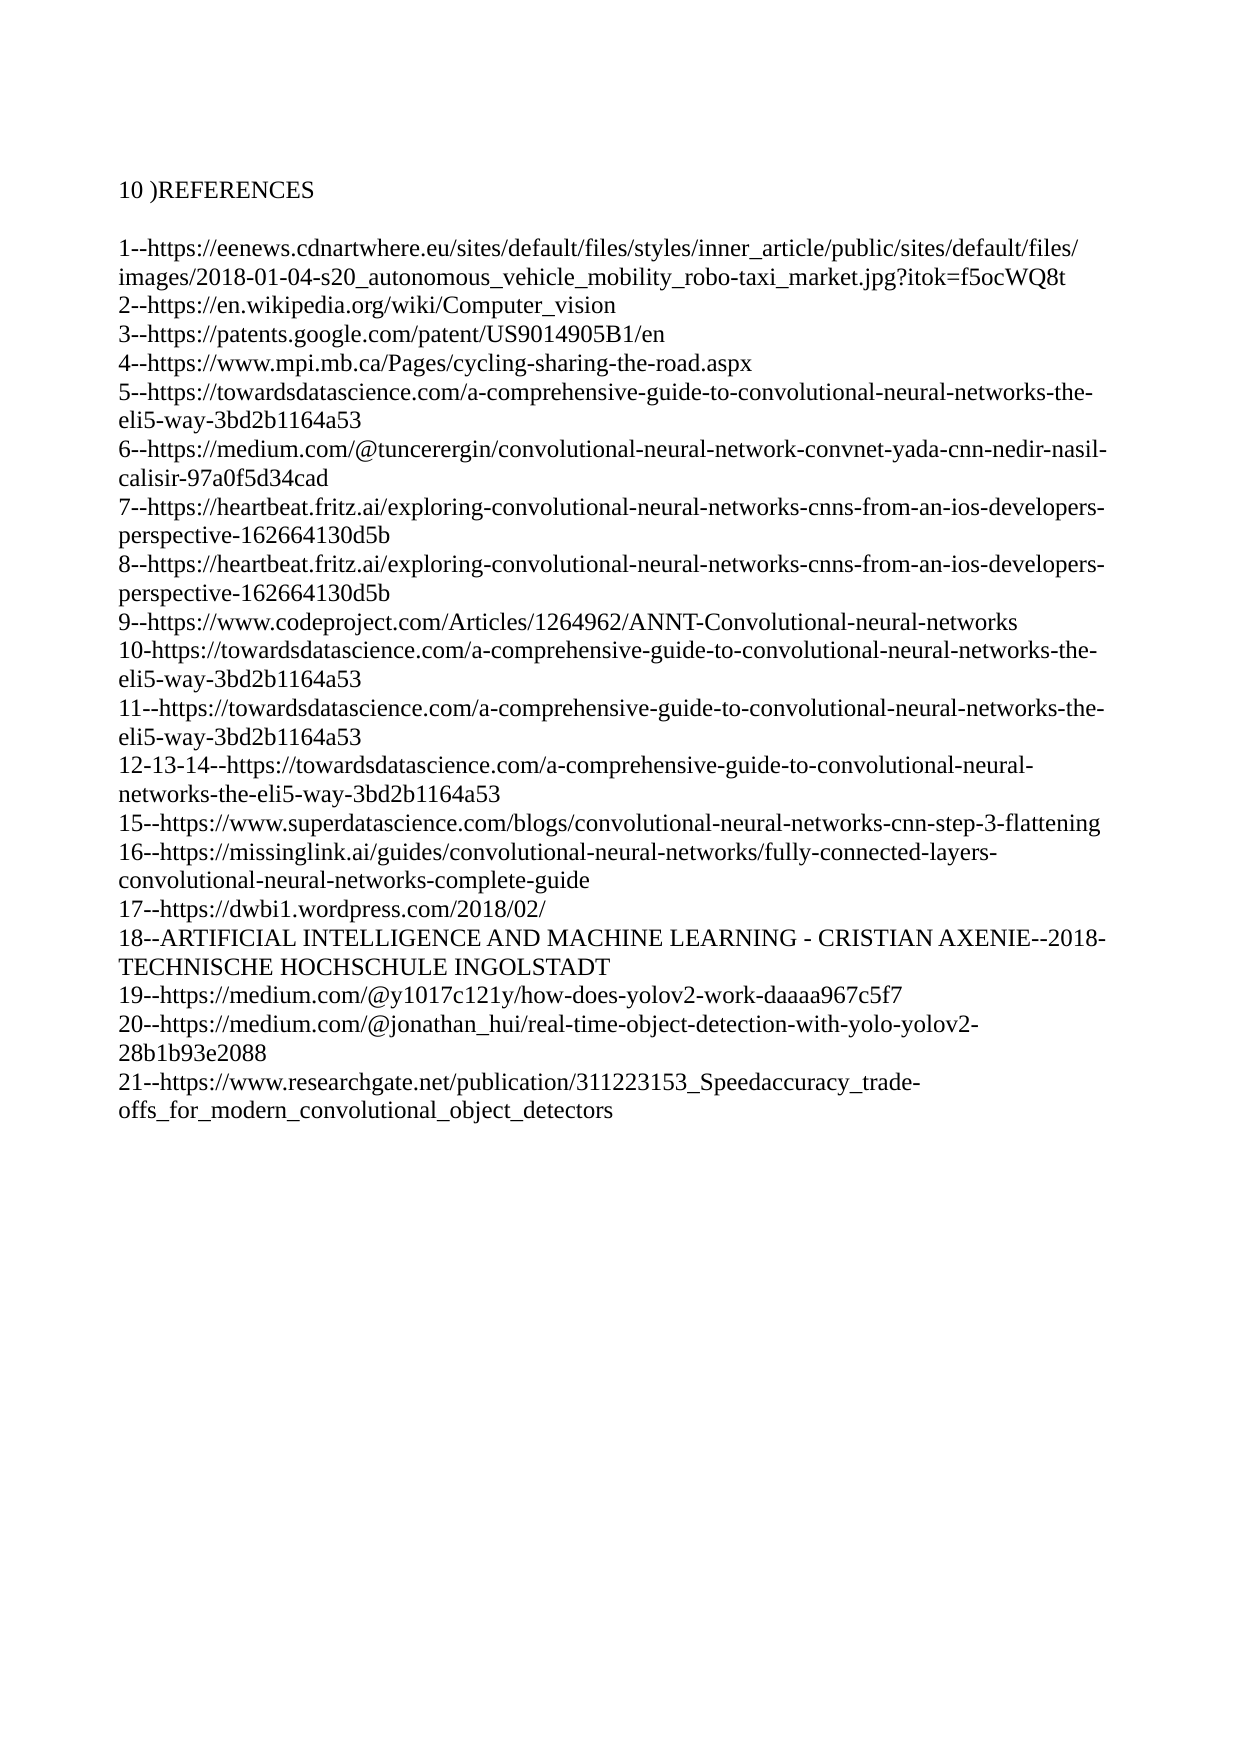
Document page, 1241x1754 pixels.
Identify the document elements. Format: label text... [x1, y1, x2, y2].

text 7--https://heartbeat.fritz.ai/exploring-convolutional-neural-networks-cnns-from-an-ios-developers-perspective-162664130d5b [118, 492, 1122, 549]
text 5--https://towardsdatascience.com/a-comprehensive-guide-to-convolutional-neural-networks-the-eli5-way-3bd2b1164a53 [118, 377, 1122, 434]
text 4--https://www.mpi.mb.ca/Pages/cycling-sharing-the-road.aspx [118, 348, 1122, 377]
text 8--https://heartbeat.fritz.ai/exploring-convolutional-neural-networks-cnns-from-an-ios-developers-perspective-162664130d5b [118, 549, 1122, 607]
text 1--https://eenews.cdnartwhere.eu/sites/default/files/styles/inner_article/public/sites/default/files/images/2018-01-04-s20_autonomous_vehicle_mobility_robo-taxi_market.jpg?itok=f5ocWQ8t [118, 233, 1122, 291]
text 6--https://medium.com/@tuncerergin/convolutional-neural-network-convnet-yada-cnn-nedir-nasil-calisir-97a0f5d34cad [118, 434, 1122, 492]
text 10 )REFERENCES [118, 176, 1122, 204]
text 16--https://missinglink.ai/guides/convolutional-neural-networks/fully-connected-layers-convolutional-neural-networks-complete-guide [118, 837, 1122, 894]
text 19--https://medium.com/@y1017c121y/how-does-yolov2-work-daaaa967c5f7 [118, 981, 1122, 1009]
text 20--https://medium.com/@jonathan_hui/real-time-object-detection-with-yolo-yolov2-28b1b93e2088 [118, 1009, 1122, 1067]
text 11--https://towardsdatascience.com/a-comprehensive-guide-to-convolutional-neural-networks-the-eli5-way-3bd2b1164a53 [118, 693, 1122, 751]
text 21--https://www.researchgate.net/publication/311223153_Speedaccuracy_trade-offs_for_modern_convolutional_object_detectors [118, 1067, 1122, 1124]
text 18--ARTIFICIAL INTELLIGENCE AND MACHINE LEARNING - CRISTIAN AXENIE--2018-TECHNISCHE HOCHSCHULE INGOLSTADT [118, 923, 1122, 981]
text 17--https://dwbi1.wordpress.com/2018/02/ [118, 894, 1122, 923]
text 9--https://www.codeproject.com/Articles/1264962/ANNT-Convolutional-neural-networks [118, 607, 1122, 636]
text 10-https://towardsdatascience.com/a-comprehensive-guide-to-convolutional-neural-networks-the-eli5-way-3bd2b1164a53 [118, 636, 1122, 693]
text 2--https://en.wikipedia.org/wiki/Computer_vision [118, 291, 1122, 319]
text 15--https://www.superdatascience.com/blogs/convolutional-neural-networks-cnn-step-3-flattening [118, 808, 1122, 837]
text 3--https://patents.google.com/patent/US9014905B1/en [118, 319, 1122, 348]
text 12-13-14--https://towardsdatascience.com/a-comprehensive-guide-to-convolutional-neural-networks-the-eli5-way-3bd2b1164a53 [118, 751, 1122, 808]
